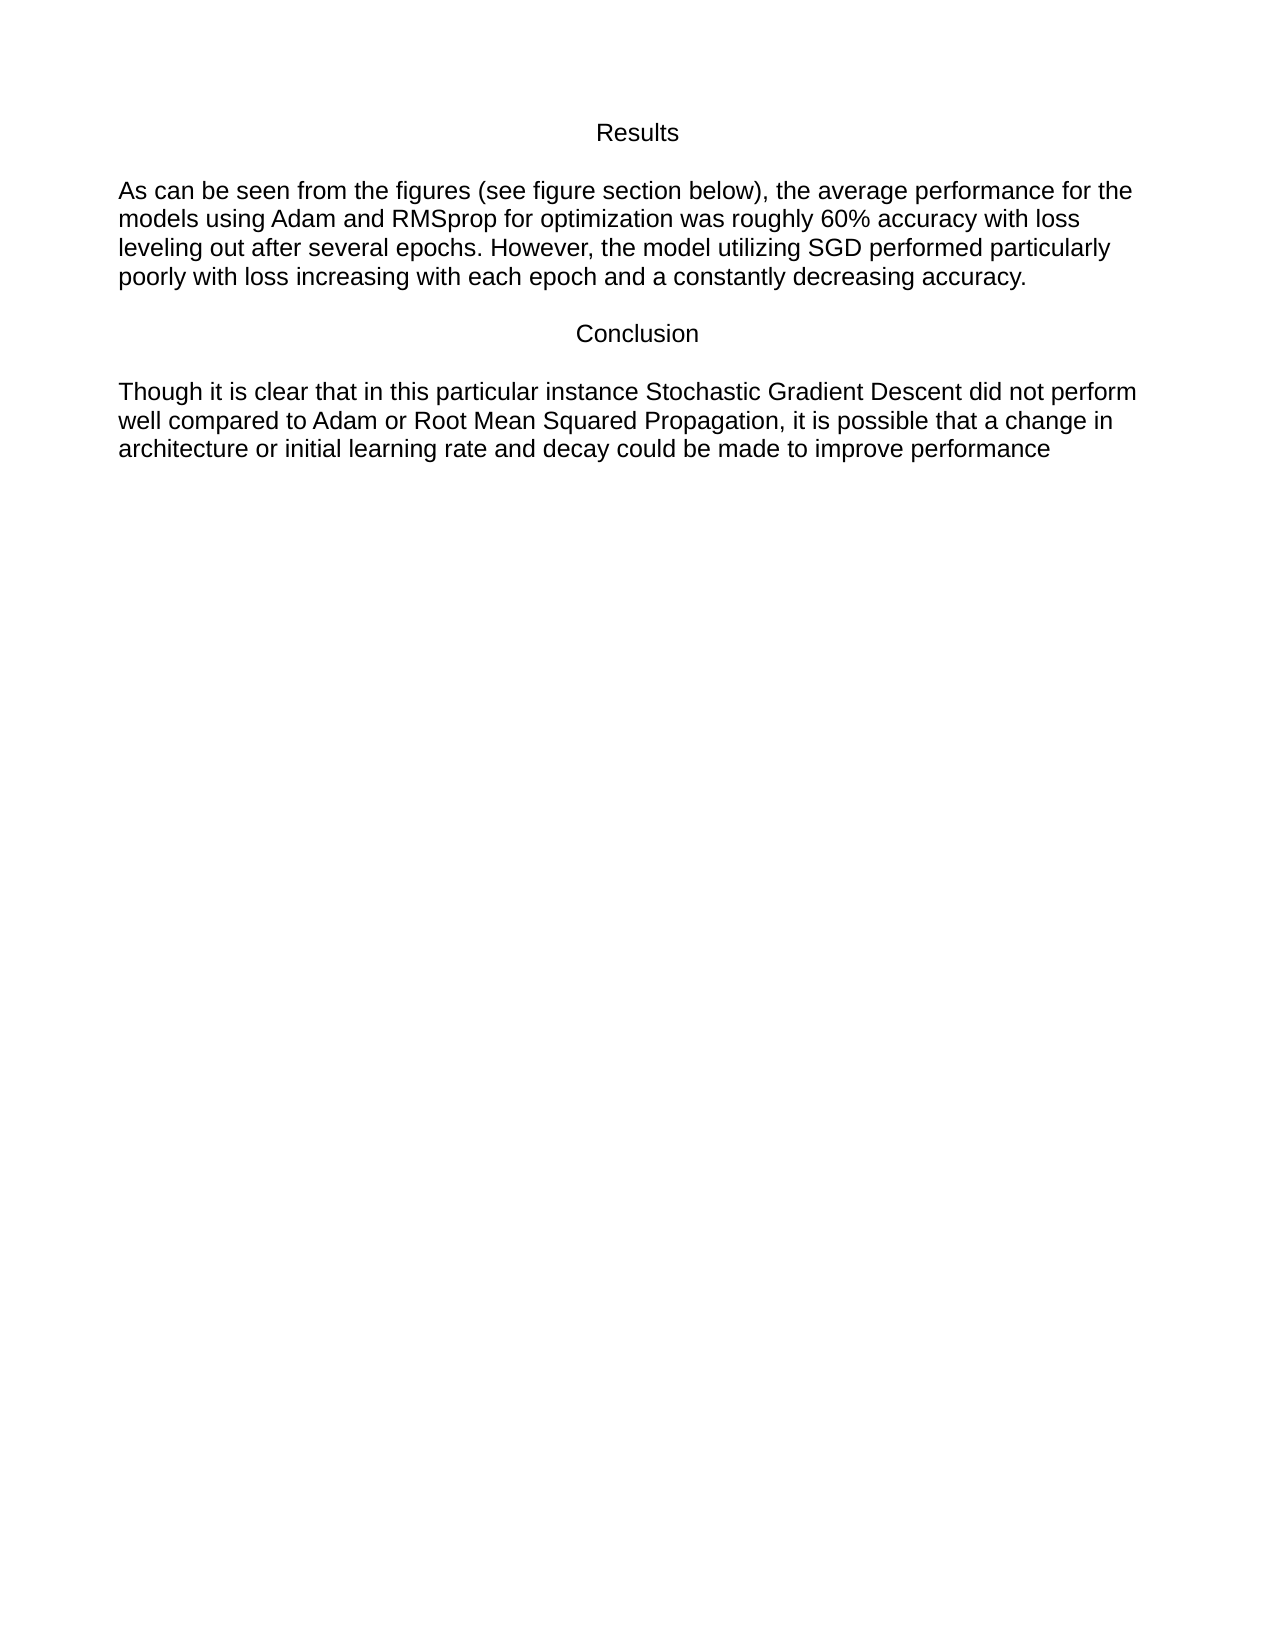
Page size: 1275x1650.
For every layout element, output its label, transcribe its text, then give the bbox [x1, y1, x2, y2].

text Though it is clear that in this particular instance Stochastic Gradient Descent did not perform well compared to Adam or Root Mean Squared Propagation, it is possible that a change in architecture or initial learning rate and decay could be made to improve performance [118, 377, 1157, 463]
text Results [118, 118, 1157, 147]
text As can be seen from the figures (see figure section below), the average performance for the models using Adam and RMSprop for optimization was roughly 60% accuracy with loss leveling out after several epochs. However, the model utilizing SGD performed particularly poorly with loss increasing with each epoch and a constantly decreasing accuracy. [118, 176, 1157, 291]
text Conclusion [118, 319, 1157, 348]
